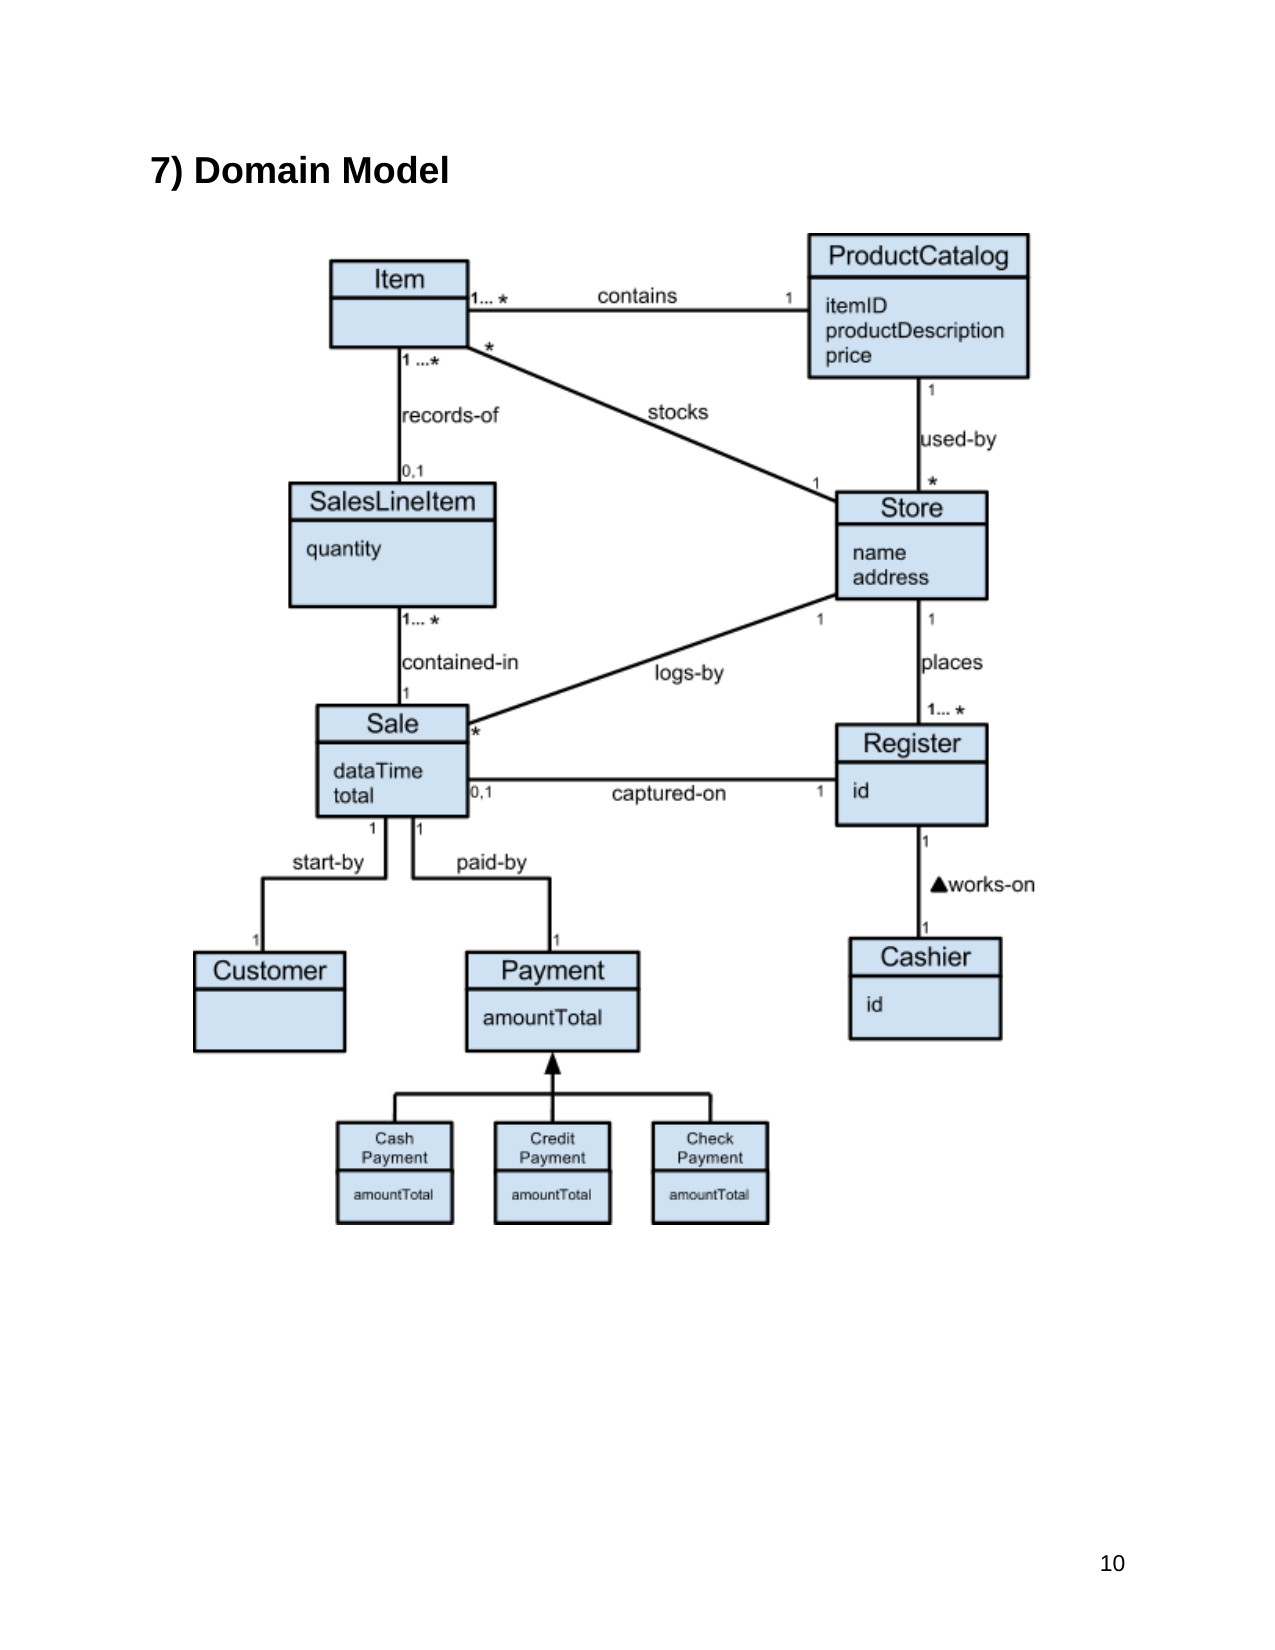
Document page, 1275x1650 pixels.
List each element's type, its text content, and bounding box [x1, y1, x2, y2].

subtitle 7) Domain Model [150, 150, 1125, 192]
picture [193, 233, 1083, 1225]
